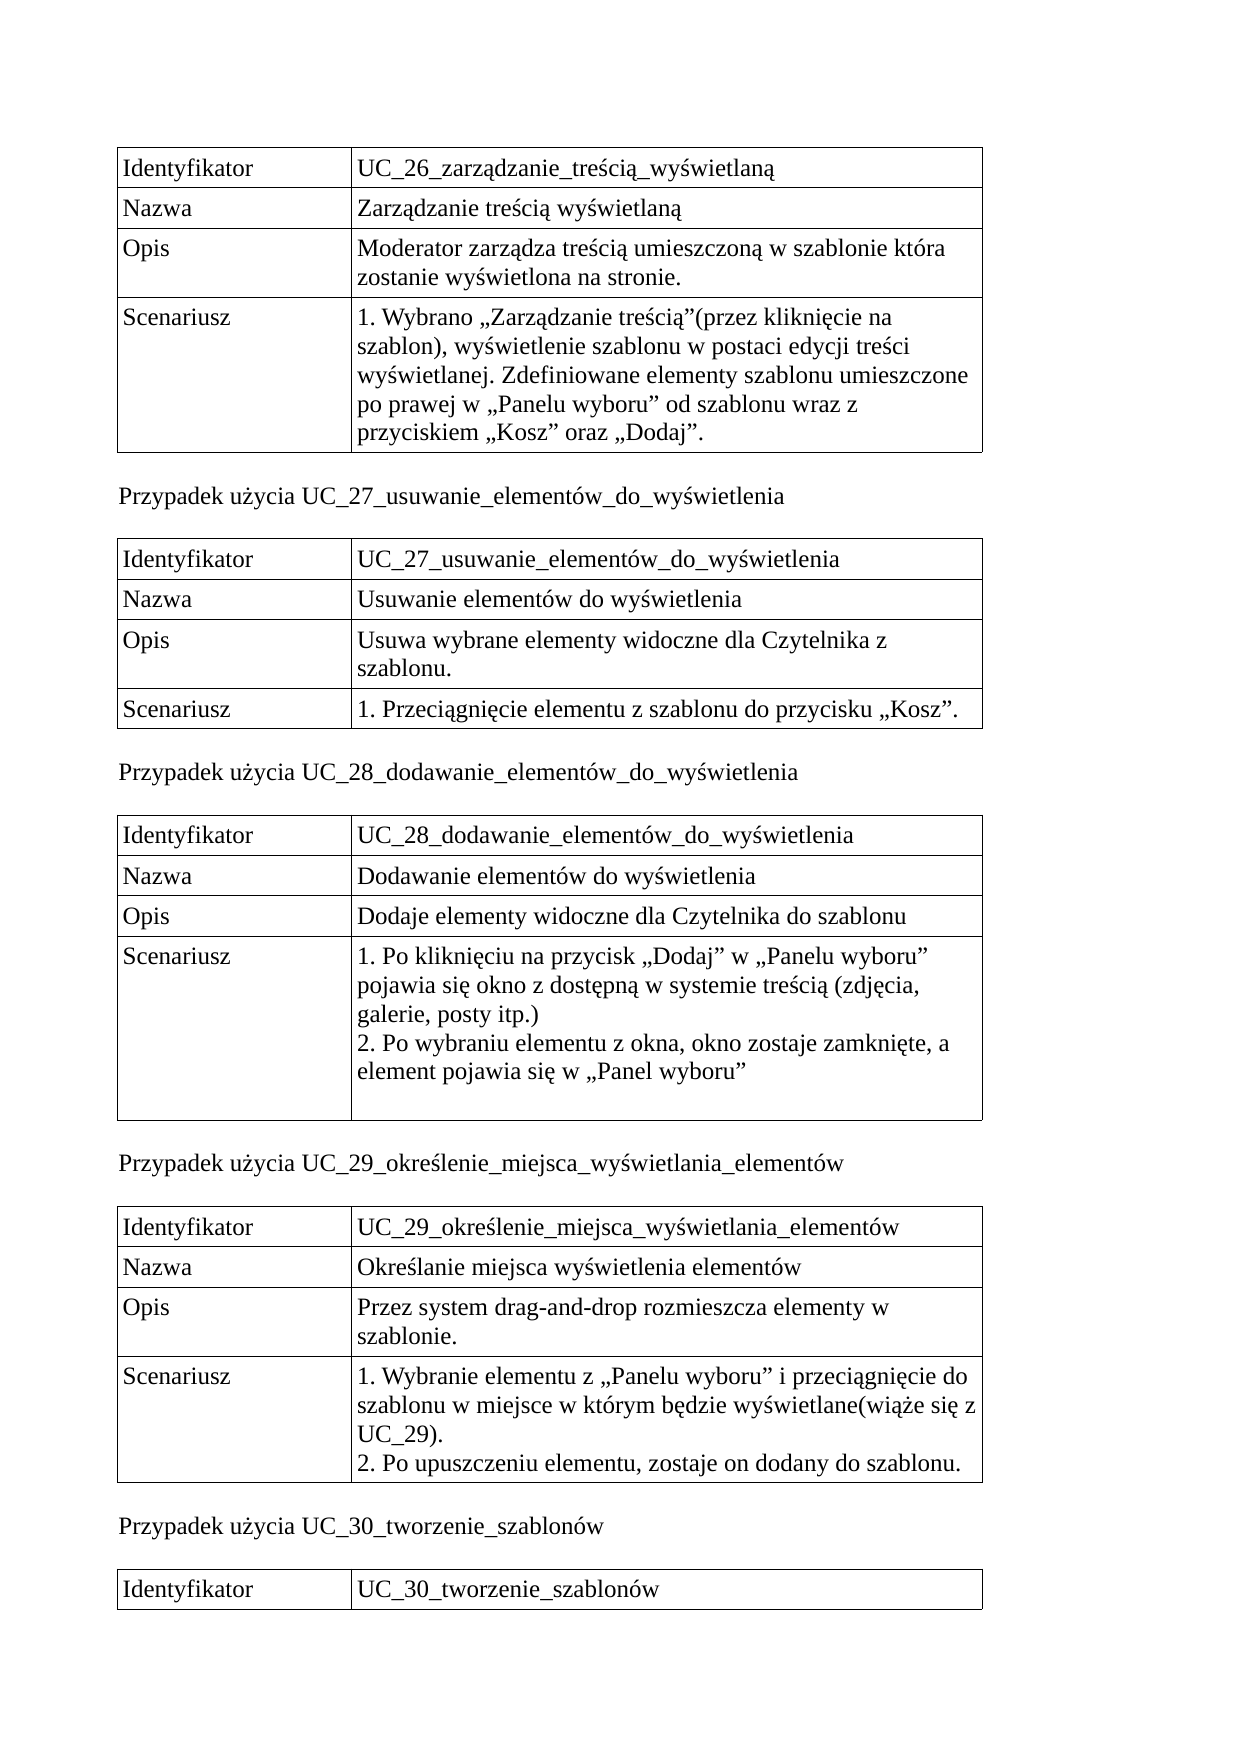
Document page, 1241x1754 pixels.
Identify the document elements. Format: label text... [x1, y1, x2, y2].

text Przypadek użycia UC_30_tworzenie_szablonów [118, 1511, 1122, 1540]
table_cell Opis [118, 620, 351, 688]
text Przypadek użycia UC_27_usuwanie_elementów_do_wyświetlenia [118, 481, 1122, 509]
table_cell 1. Przeciągnięcie elementu z szablonu do przycisku „Kosz”. [352, 689, 982, 728]
table_cell 1. Wybrano „Zarządzanie treścią”(przez kliknięcie na szablon), wyświetlenie szablonu w postaci edycji treści wyświetlanej. Zdefiniowane elementy szablonu umieszczone po prawej w „Panelu wyboru” od szablonu wraz z przyciskiem „Kosz” oraz „Dodaj”. [352, 298, 982, 452]
table_cell Nazwa [118, 580, 351, 619]
table_header Identyfikator [118, 816, 351, 855]
table_cell 1. Po kliknięciu na przycisk „Dodaj” w „Panelu wyboru” pojawia się okno z dostępną w systemie treścią (zdjęcia, galerie, posty itp.) 2. Po wybraniu elementu z okna, okno zostaje zamknięte, a element pojawia się w „Panel wyboru” [352, 937, 982, 1119]
table_cell Zarządzanie treścią wyświetlaną [352, 188, 982, 227]
table_cell Scenariusz [118, 937, 351, 1119]
text Przypadek użycia UC_28_dodawanie_elementów_do_wyświetlenia [118, 757, 1122, 786]
table_cell Opis [118, 229, 351, 297]
table_cell Nazwa [118, 856, 351, 895]
table_cell Przez system drag-and-drop rozmieszcza elementy w szablonie. [352, 1288, 982, 1356]
table_header UC_28_dodawanie_elementów_do_wyświetlenia [352, 816, 982, 855]
table_header UC_29_określenie_miejsca_wyświetlania_elementów [352, 1207, 982, 1246]
table_cell Scenariusz [118, 298, 351, 452]
table_header UC_30_tworzenie_szablonów [352, 1570, 982, 1609]
table_cell Dodaje elementy widoczne dla Czytelnika do szablonu [352, 896, 982, 936]
table_cell Scenariusz [118, 689, 351, 728]
table_cell Opis [118, 896, 351, 936]
table_cell Scenariusz [118, 1357, 351, 1482]
table_cell Opis [118, 1288, 351, 1356]
text Przypadek użycia UC_29_określenie_miejsca_wyświetlania_elementów [118, 1148, 1122, 1177]
table_cell Nazwa [118, 188, 351, 227]
table_cell Usuwa wybrane elementy widoczne dla Czytelnika z szablonu. [352, 620, 982, 688]
table_header Identyfikator [118, 148, 351, 187]
table_cell Określanie miejsca wyświetlenia elementów [352, 1247, 982, 1287]
table_header Identyfikator [118, 1570, 351, 1609]
table_cell Usuwanie elementów do wyświetlenia [352, 580, 982, 619]
table_header UC_27_usuwanie_elementów_do_wyświetlenia [352, 539, 982, 578]
table_cell Dodawanie elementów do wyświetlenia [352, 856, 982, 895]
table_header Identyfikator [118, 1207, 351, 1246]
table_cell Moderator zarządza treścią umieszczoną w szablonie która zostanie wyświetlona na stronie. [352, 229, 982, 297]
table_cell Nazwa [118, 1247, 351, 1287]
table_header UC_26_zarządzanie_treścią_wyświetlaną [352, 148, 982, 187]
table_header Identyfikator [118, 539, 351, 578]
table_cell 1. Wybranie elementu z „Panelu wyboru” i przeciągnięcie do szablonu w miejsce w którym będzie wyświetlane(wiąże się z UC_29). 2. Po upuszczeniu elementu, zostaje on dodany do szablonu. [352, 1357, 982, 1482]
